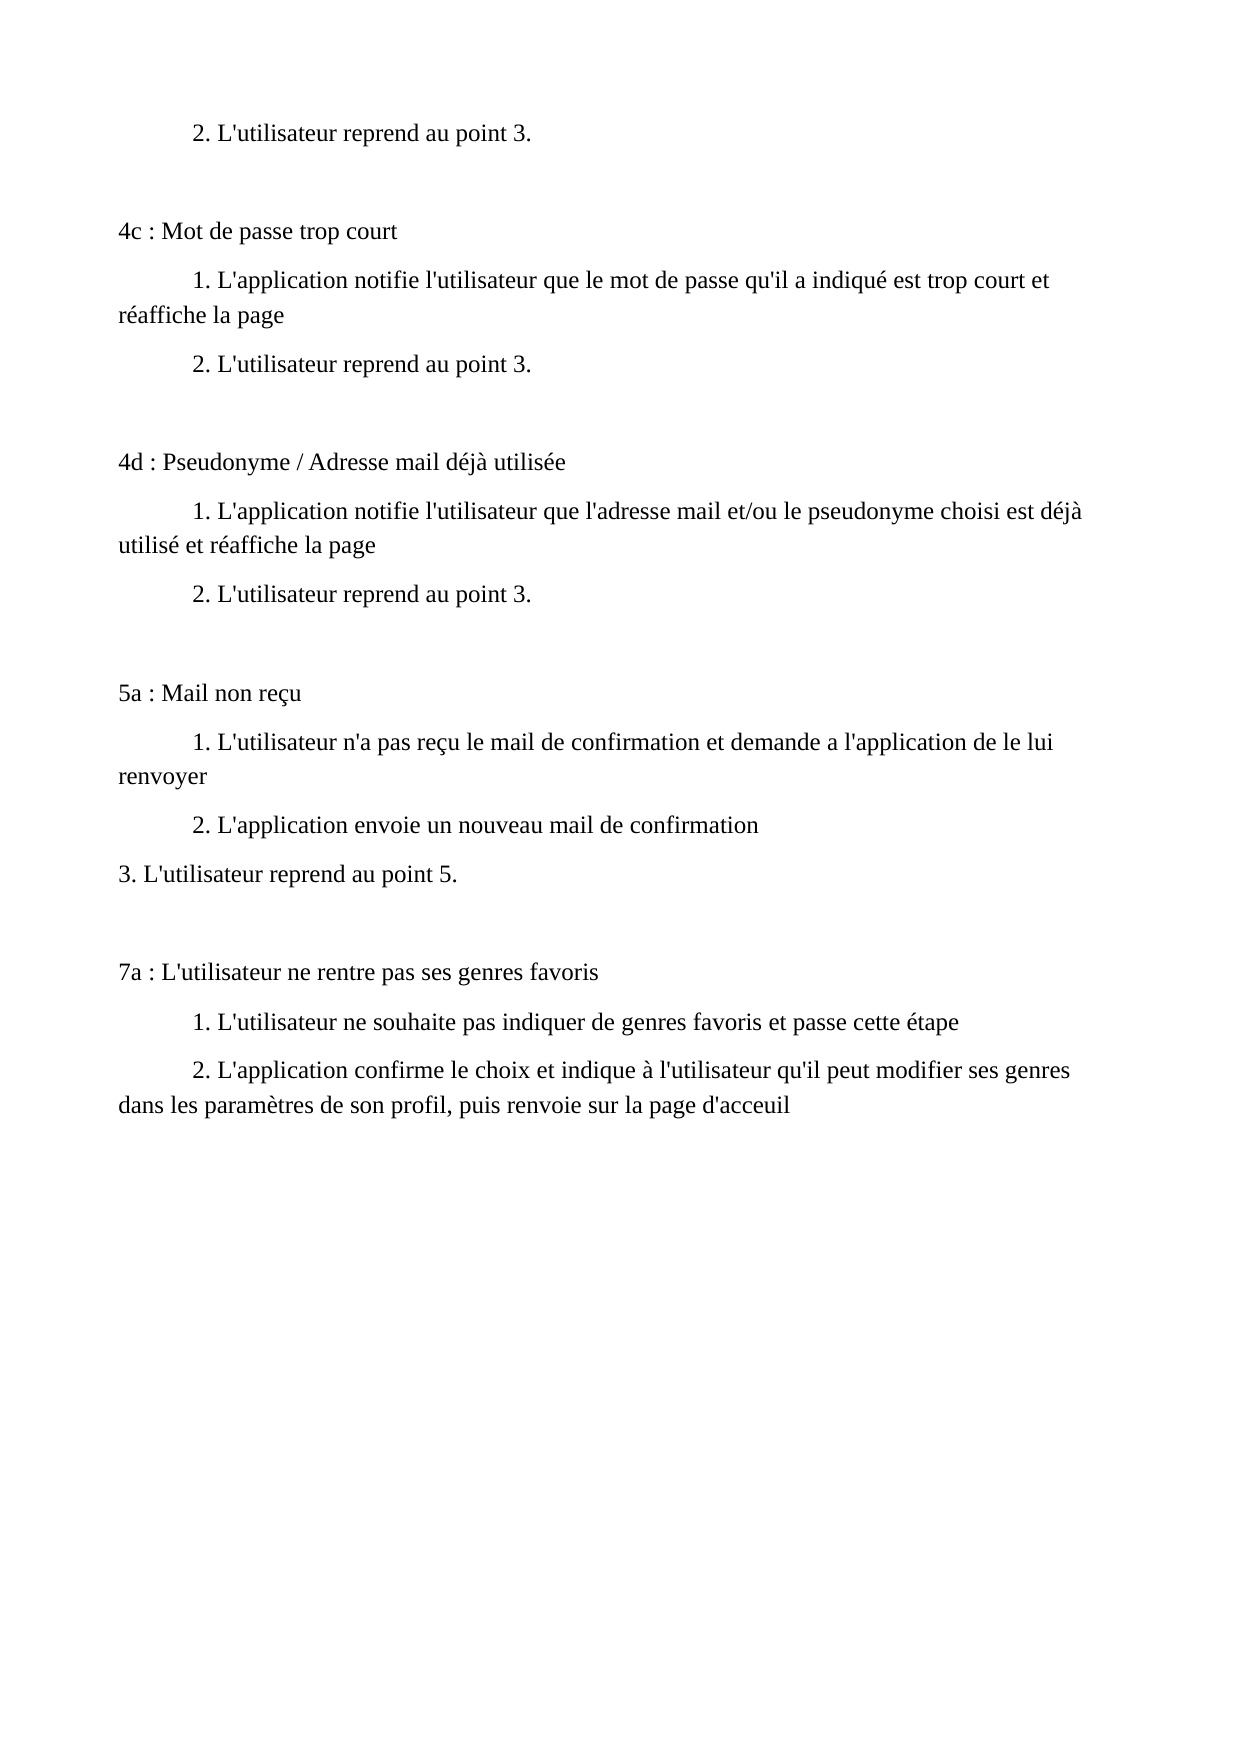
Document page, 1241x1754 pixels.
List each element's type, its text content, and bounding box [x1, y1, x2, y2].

text 1. L'application notifie l'utilisateur que l'adresse mail et/ou le pseudonyme choisi est déjà utilisé et réaffiche la page [118, 496, 1122, 559]
text 5a : Mail non reçu [118, 678, 1122, 706]
text 2. L'utilisateur reprend au point 3. [118, 349, 1122, 378]
text 1. L'utilisateur ne souhaite pas indiquer de genres favoris et passe cette étape [118, 1007, 1122, 1035]
text 7a : L'utilisateur ne rentre pas ses genres favoris [118, 957, 1122, 986]
text 1. L'utilisateur n'a pas reçu le mail de confirmation et demande a l'application de le lui renvoyer [118, 727, 1122, 790]
text 2. L'utilisateur reprend au point 3. [118, 118, 1122, 147]
text 2. L'application envoie un nouveau mail de confirmation [118, 810, 1122, 839]
text 1. L'application notifie l'utilisateur que le mot de passe qu'il a indiqué est trop court et réaffiche la page [118, 265, 1122, 328]
text 4c : Mot de passe trop court [118, 216, 1122, 245]
text 2. L'utilisateur reprend au point 3. [118, 579, 1122, 608]
text 2. L'application confirme le choix et indique à l'utilisateur qu'il peut modifier ses genres dans les paramètres de son profil, puis renvoie sur la page d'acceuil [118, 1056, 1122, 1119]
text 3. L'utilisateur reprend au point 5. [118, 859, 1122, 888]
text 4d : Pseudonyme / Adresse mail déjà utilisée [118, 447, 1122, 476]
